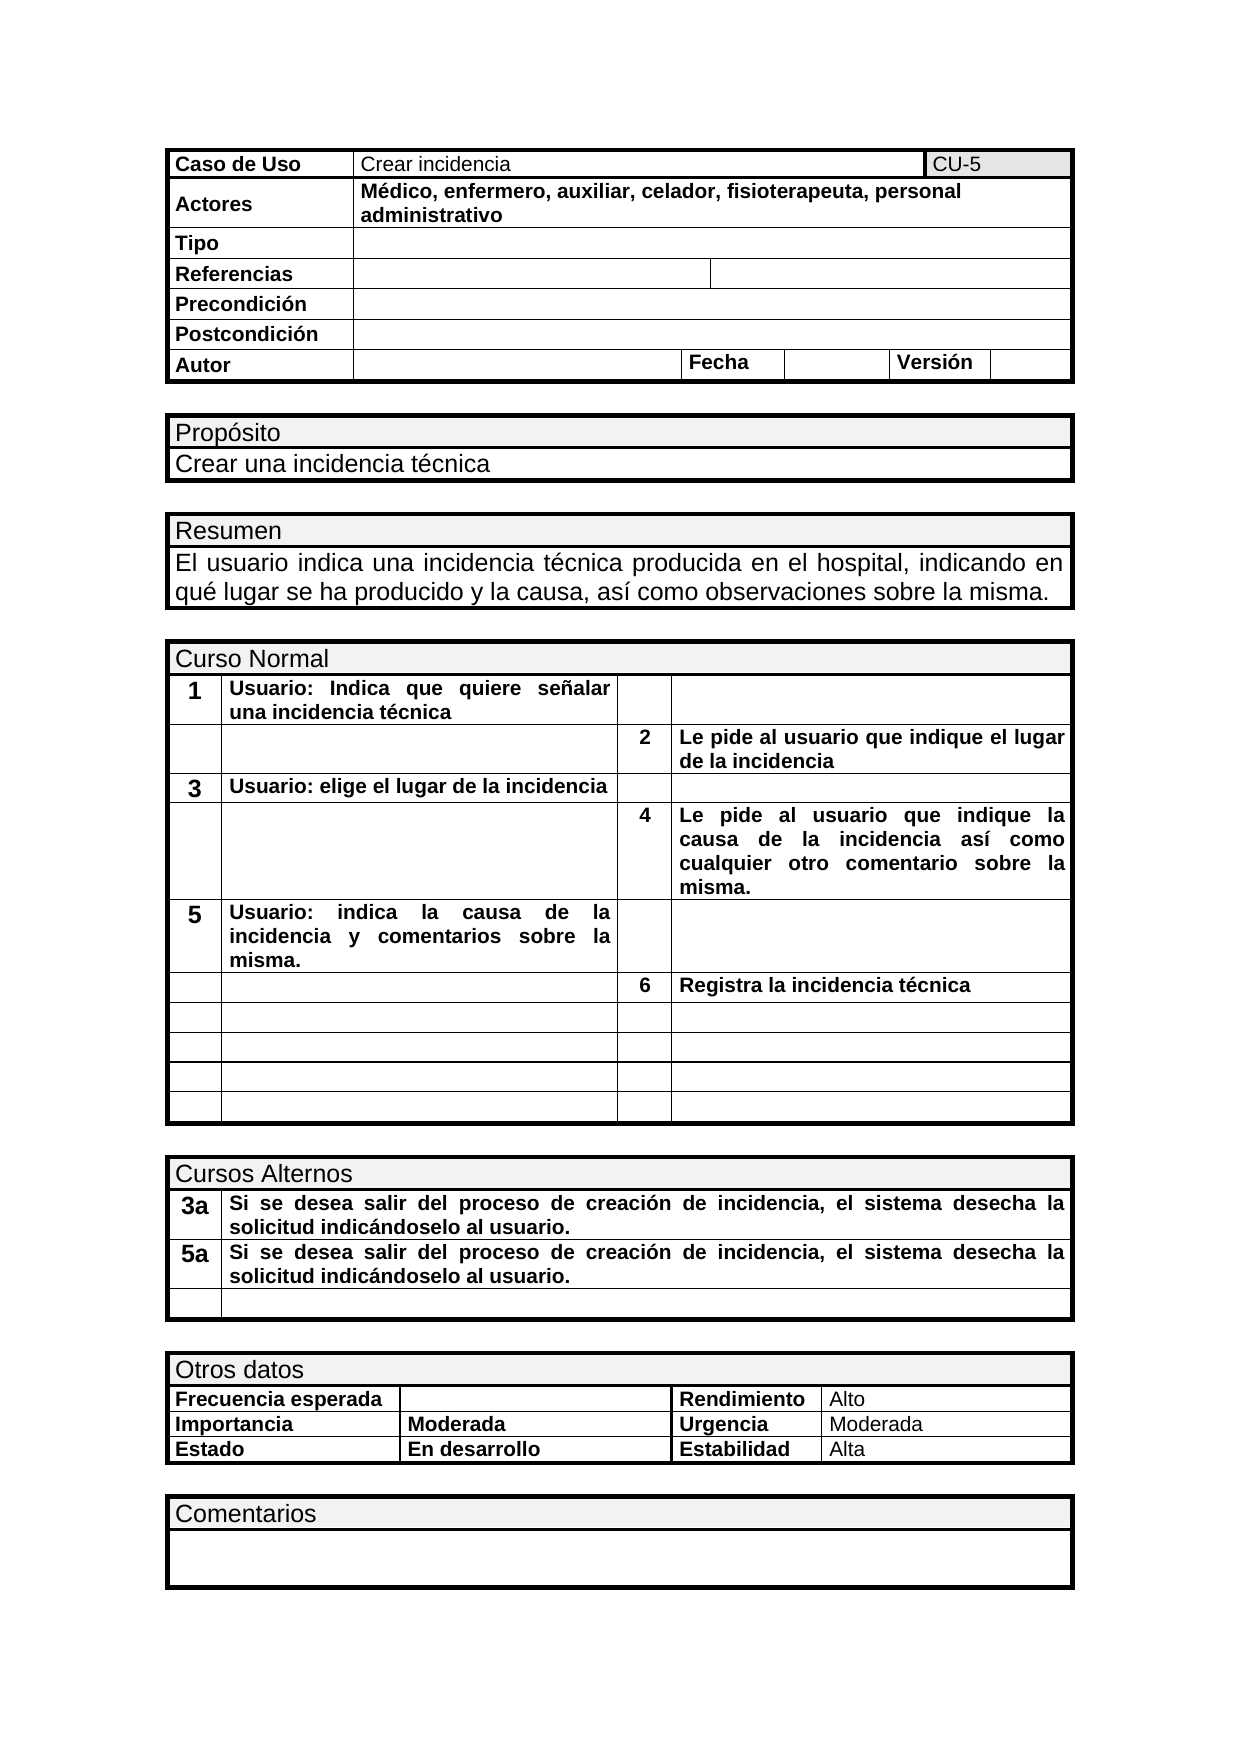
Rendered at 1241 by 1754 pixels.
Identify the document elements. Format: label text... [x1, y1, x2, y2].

table_cell [354, 289, 1070, 318]
table_cell [354, 259, 710, 288]
table_cell Moderada [401, 1412, 670, 1436]
table_header Curso Normal [170, 644, 1070, 672]
table_cell [222, 1033, 617, 1061]
table_cell Alta [822, 1437, 1070, 1461]
table_cell Rendimiento [673, 1387, 821, 1411]
table_cell Importancia [170, 1412, 399, 1436]
table_cell El usuario indica una incidencia técnica producida en el hospital, indicando en qué lugar se ha producido y la causa, así como observaciones sobre la misma. [170, 548, 1070, 606]
table_cell [222, 725, 617, 772]
table_cell 5 [170, 900, 221, 972]
table_cell Postcondición [170, 320, 353, 349]
table_cell Usuario: elige el lugar de la incidencia [222, 774, 617, 802]
table_cell [618, 1033, 671, 1061]
table_cell [354, 228, 1070, 258]
table_cell Si se desea salir del proceso de creación de incidencia, el sistema desecha la solicitud indicándoselo al usuario. [222, 1191, 1070, 1239]
table_header Comentarios [170, 1499, 1070, 1527]
table_cell [170, 1003, 221, 1032]
table_cell Estabilidad [673, 1437, 821, 1461]
table_cell Versión [890, 350, 990, 379]
table_cell [170, 725, 221, 772]
table_cell Crear una incidencia técnica [170, 449, 1070, 478]
table_cell Le pide al usuario que indique la causa de la incidencia así como cualquier otro comentario sobre la misma. [672, 803, 1070, 899]
table_cell Estado [170, 1437, 399, 1461]
table_header Caso de Uso [170, 152, 353, 176]
table_cell [618, 774, 671, 802]
table_cell [401, 1387, 670, 1411]
table_cell [991, 350, 1070, 379]
table_header Resumen [170, 516, 1070, 545]
table_cell Frecuencia esperada [170, 1387, 399, 1411]
table_header Cursos Alternos [170, 1159, 1070, 1188]
table_cell Registra la incidencia técnica [672, 973, 1070, 1002]
table_cell [170, 1063, 221, 1091]
table_cell [618, 900, 671, 972]
table_cell [222, 973, 617, 1002]
table_cell [672, 1033, 1070, 1061]
table_header Otros datos [170, 1355, 1070, 1384]
table_cell Usuario: indica la causa de la incidencia y comentarios sobre la misma. [222, 900, 617, 972]
table_cell Urgencia [673, 1412, 821, 1436]
table_cell Autor [170, 350, 353, 379]
table_cell [222, 1289, 1070, 1317]
table_cell [618, 1003, 671, 1032]
table_cell [354, 350, 681, 379]
table_header Crear incidencia [354, 152, 923, 176]
table_cell 2 [618, 725, 671, 772]
table_cell 6 [618, 973, 671, 1002]
table_cell [354, 320, 1070, 349]
table_cell [170, 1092, 221, 1121]
table_cell [672, 774, 1070, 802]
table_cell [711, 259, 1070, 288]
table_header Propósito [170, 418, 1070, 446]
table_cell [170, 1033, 221, 1061]
table_cell [222, 1092, 617, 1121]
table_cell Alto [822, 1387, 1070, 1411]
table_cell 5a [170, 1240, 221, 1287]
table_cell Usuario: Indica que quiere señalar una incidencia técnica [222, 676, 617, 723]
table_cell Referencias [170, 259, 353, 288]
table_cell [170, 973, 221, 1002]
table_cell [170, 1289, 221, 1317]
table_cell [222, 1063, 617, 1091]
table_cell Fecha [682, 350, 784, 379]
table_cell Precondición [170, 289, 353, 318]
table_cell [785, 350, 889, 379]
table_cell 3a [170, 1191, 221, 1239]
table_cell [618, 1092, 671, 1121]
table_cell Le pide al usuario que indique el lugar de la incidencia [672, 725, 1070, 772]
table_cell [672, 1063, 1070, 1091]
table_cell Actores [170, 179, 353, 227]
table_cell [618, 1063, 671, 1091]
table_cell Tipo [170, 228, 353, 258]
table_cell 4 [618, 803, 671, 899]
table_cell [672, 676, 1070, 723]
table_cell [170, 803, 221, 899]
table_cell 1 [170, 676, 221, 723]
table_cell [618, 676, 671, 723]
table_cell En desarrollo [401, 1437, 670, 1461]
table_cell Médico, enfermero, auxiliar, celador, fisioterapeuta, personal administrativo [354, 179, 1070, 227]
table_cell 3 [170, 774, 221, 802]
table_cell Si se desea salir del proceso de creación de incidencia, el sistema desecha la solicitud indicándoselo al usuario. [222, 1240, 1070, 1287]
table_cell [672, 1003, 1070, 1032]
table_cell [222, 803, 617, 899]
table_cell [222, 1003, 617, 1032]
table_header CU-5 [927, 152, 1070, 176]
table_cell Moderada [822, 1412, 1070, 1436]
table_cell [672, 1092, 1070, 1121]
table_cell [170, 1531, 1070, 1585]
table_cell [672, 900, 1070, 972]
